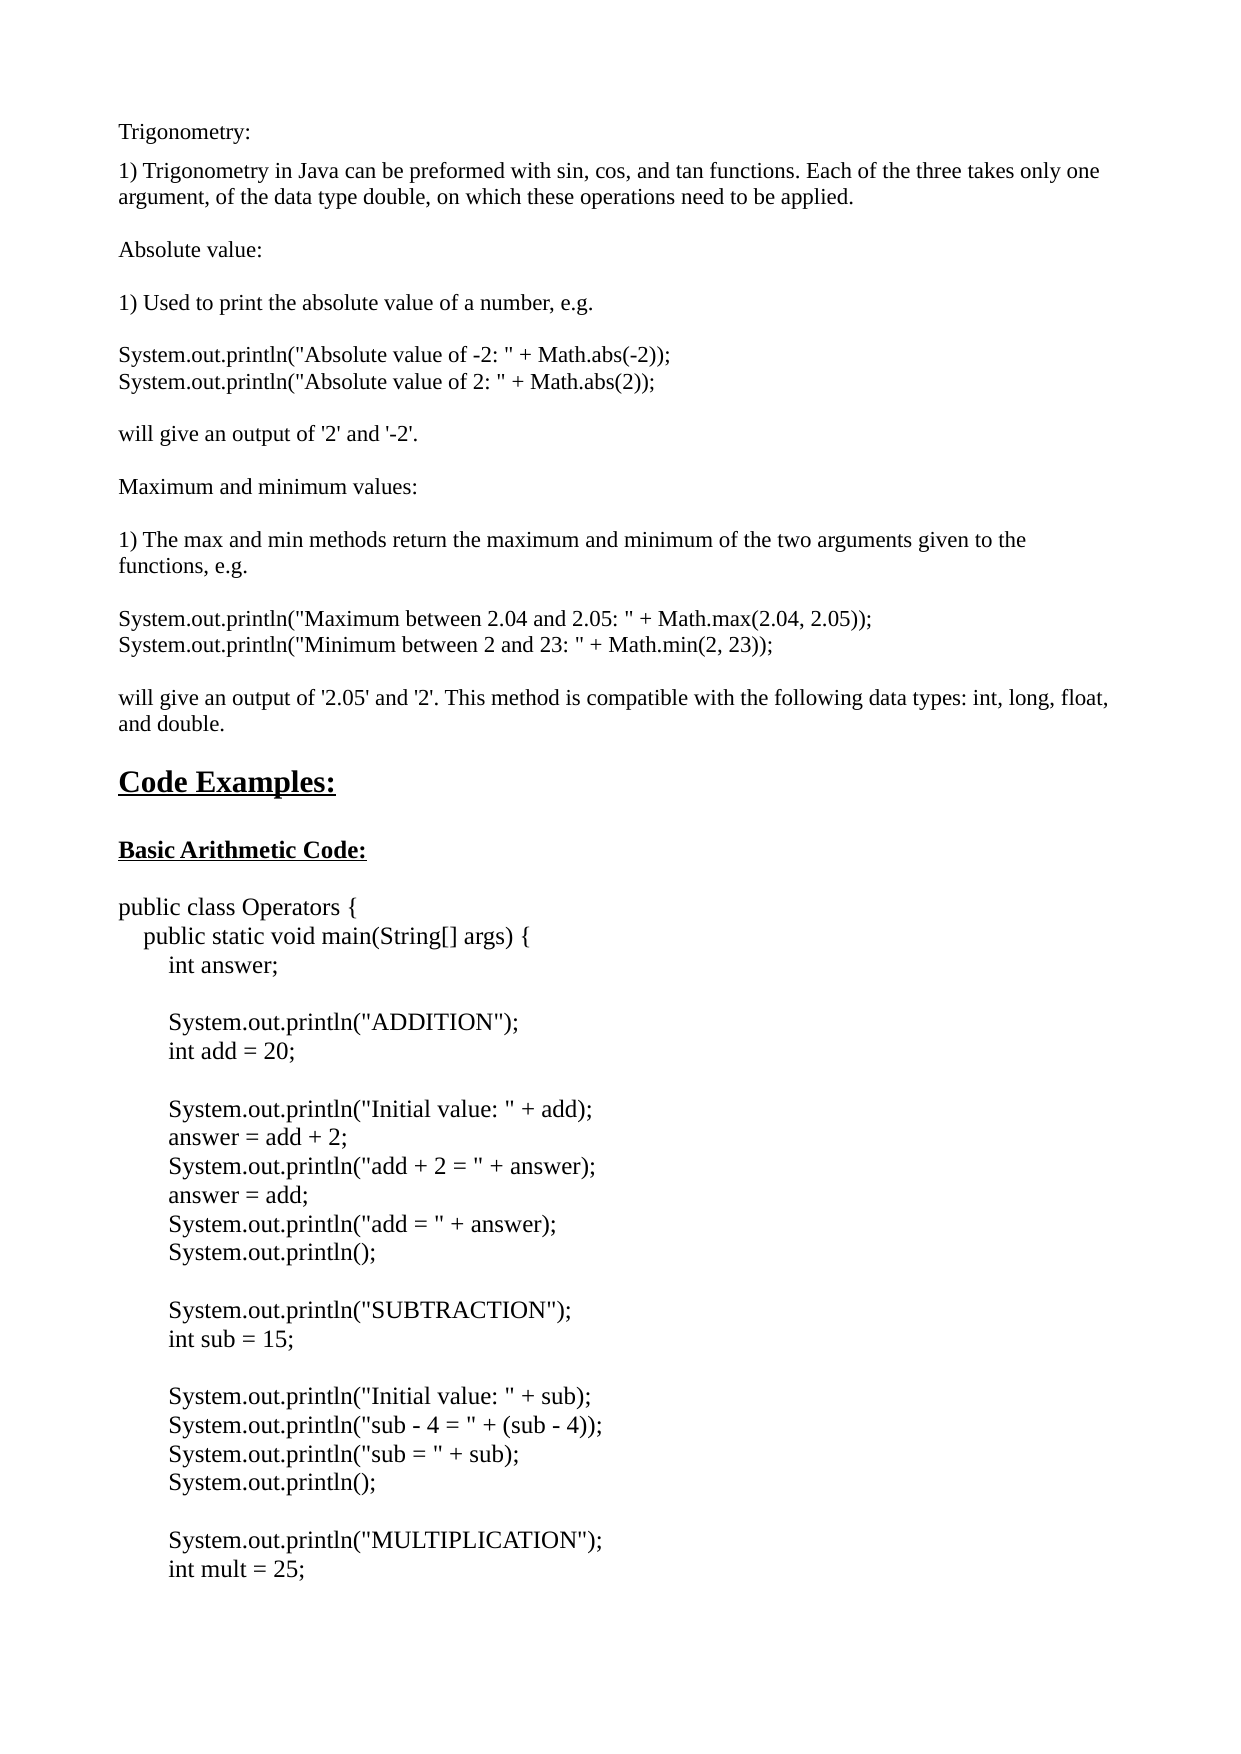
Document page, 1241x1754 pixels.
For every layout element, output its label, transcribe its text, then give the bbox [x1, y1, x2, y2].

text System.out.println("Minimum between 2 and 23: " + Math.min(2, 23)); [118, 631, 1122, 658]
text System.out.println("Absolute value of -2: " + Math.abs(-2)); [118, 341, 1122, 368]
text 1) The max and min methods return the maximum and minimum of the two arguments given to the functions, e.g. [118, 526, 1122, 579]
text int answer; [118, 950, 1122, 979]
text System.out.println("Absolute value of 2: " + Math.abs(2)); [118, 368, 1122, 394]
text System.out.println("add = " + answer); [118, 1209, 1122, 1237]
text int add = 20; [118, 1036, 1122, 1065]
text will give an output of '2' and '-2'. [118, 421, 1122, 447]
text System.out.println(); [118, 1467, 1122, 1496]
text answer = add; [118, 1180, 1122, 1209]
text System.out.println("Maximum between 2.04 and 2.05: " + Math.max(2.04, 2.05)); [118, 605, 1122, 631]
text will give an output of '2.05' and '2'. This method is compatible with the following data types: int, long, float, and double. [118, 684, 1122, 737]
text answer = add + 2; [118, 1122, 1122, 1151]
text System.out.println("Initial value: " + add); [118, 1094, 1122, 1122]
text Maximum and minimum values: [118, 473, 1122, 499]
text int mult = 25; [118, 1554, 1122, 1582]
text 1) Used to print the absolute value of a number, e.g. [118, 289, 1122, 315]
text 1) Trigonometry in Java can be preformed with sin, cos, and tan functions. Each of the three takes only one argument, of the data type double, on which these operations need to be applied. [118, 157, 1122, 210]
text System.out.println("add + 2 = " + answer); [118, 1151, 1122, 1180]
text Code Examples: [118, 763, 1122, 799]
text System.out.println("MULTIPLICATION"); [118, 1525, 1122, 1554]
text System.out.println("ADDITION"); [118, 1007, 1122, 1036]
text Basic Arithmetic Code: [118, 835, 1122, 864]
text Absolute value: [118, 236, 1122, 262]
text public static void main(String[] args) { [118, 921, 1122, 950]
text System.out.println("sub - 4 = " + (sub - 4)); [118, 1410, 1122, 1439]
subtitle Trigonometry: [118, 118, 1122, 144]
text public class Operators { [118, 892, 1122, 921]
text System.out.println("SUBTRACTION"); [118, 1295, 1122, 1324]
text System.out.println("Initial value: " + sub); [118, 1381, 1122, 1410]
text System.out.println(); [118, 1237, 1122, 1266]
text int sub = 15; [118, 1324, 1122, 1352]
text System.out.println("sub = " + sub); [118, 1439, 1122, 1467]
